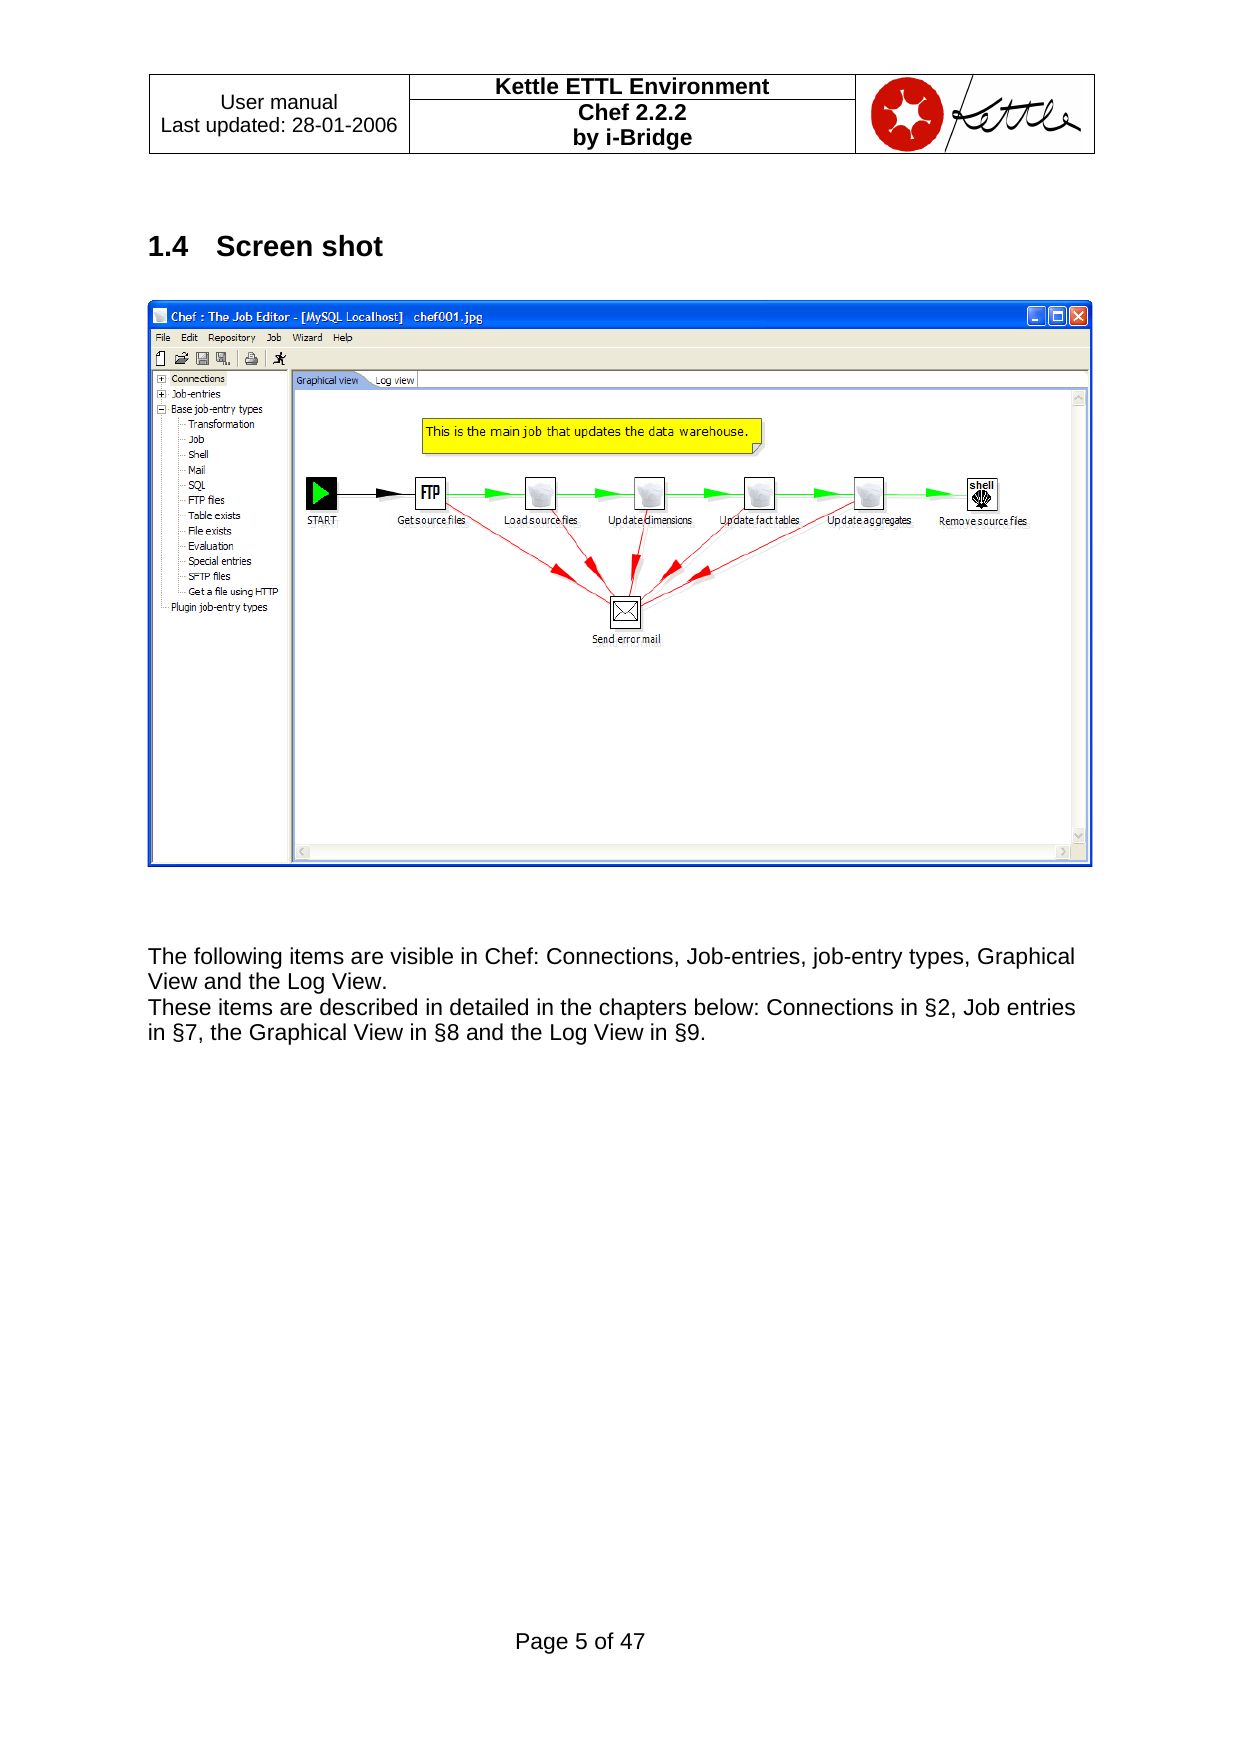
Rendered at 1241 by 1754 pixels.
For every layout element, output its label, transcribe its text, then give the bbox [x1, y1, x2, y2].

subtitle Screen shot [148, 229, 1092, 262]
text These items are described in detailed in the chapters below: Connections in §2, Job entries in §7, the Graphical View in §8 and the Log View in §9. [148, 994, 1092, 1046]
text The following items are visible in Chef: Connections, Job-entries, job-entry types, Graphical View and the Log View. [148, 943, 1092, 994]
picture [147, 300, 1093, 867]
